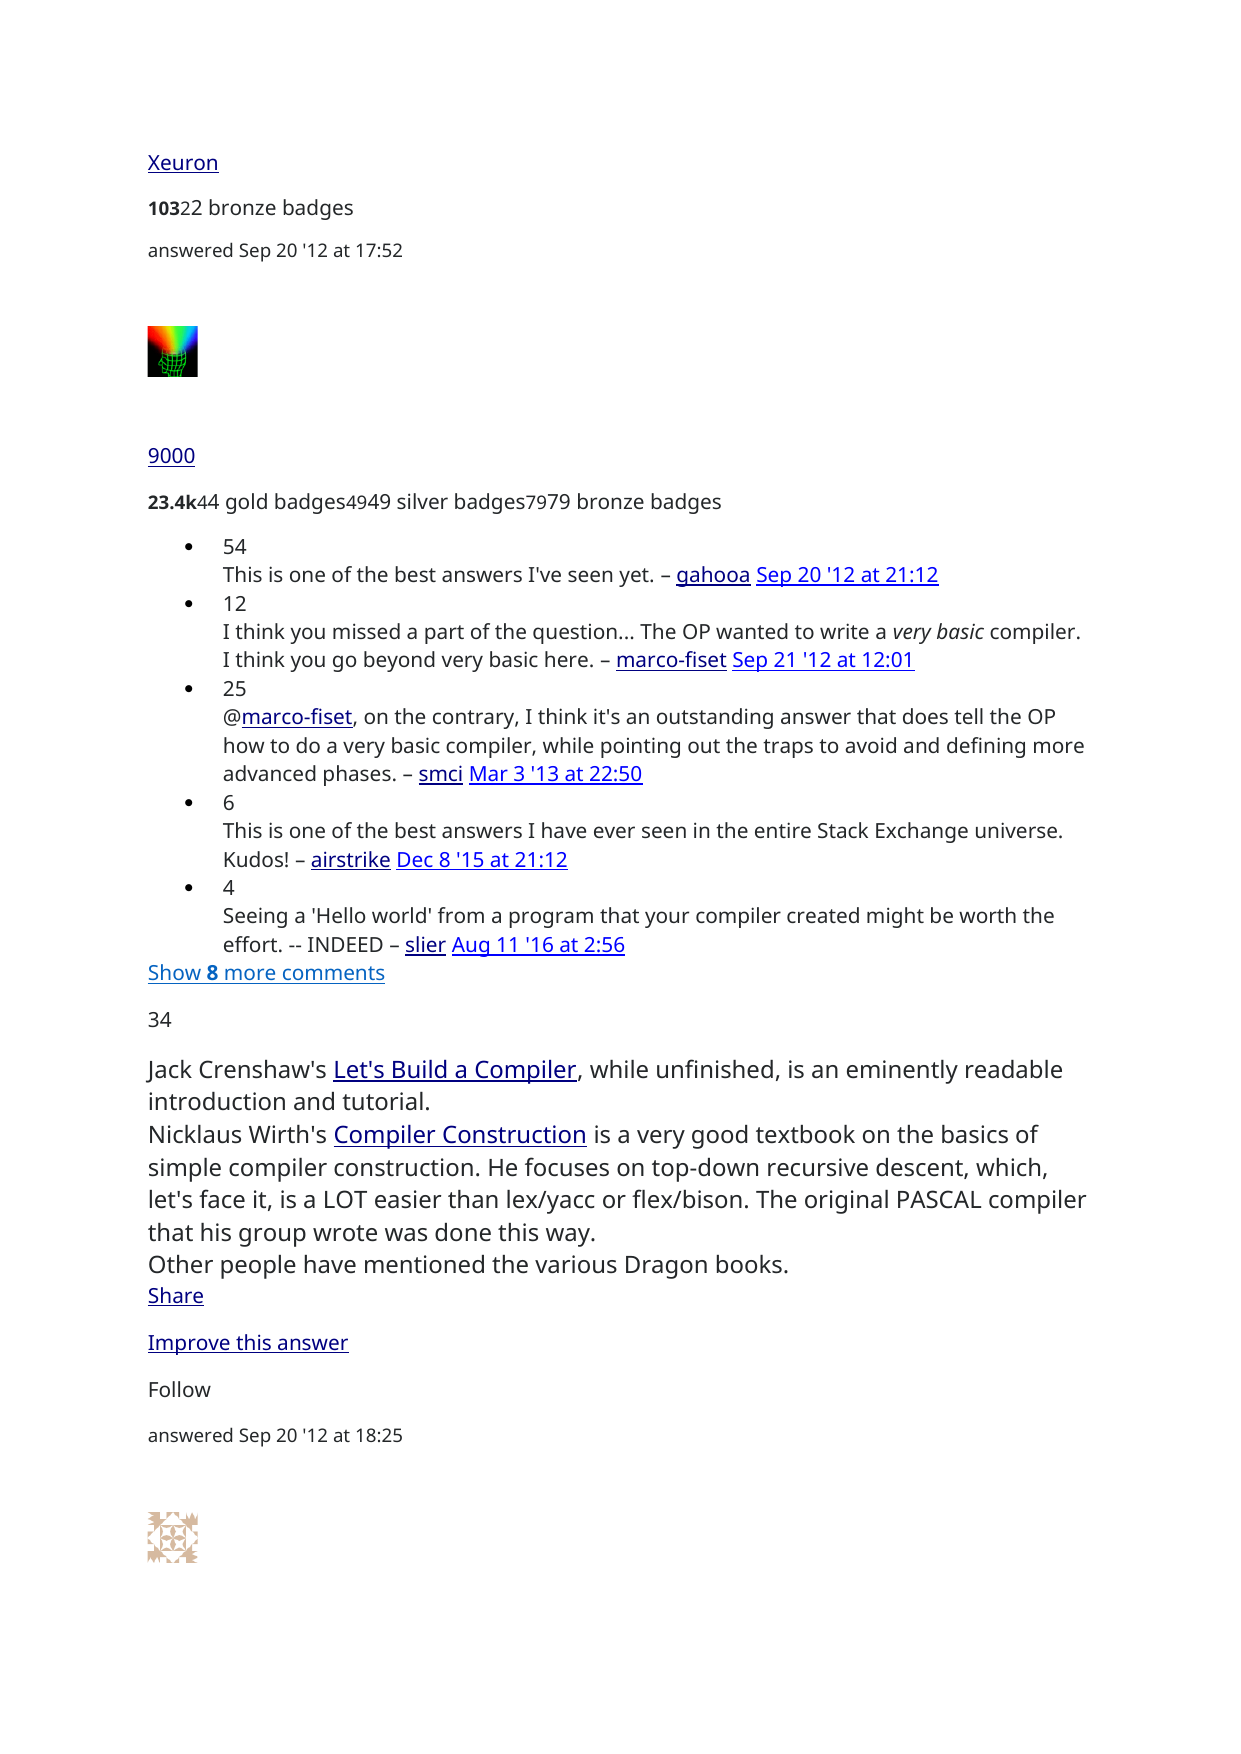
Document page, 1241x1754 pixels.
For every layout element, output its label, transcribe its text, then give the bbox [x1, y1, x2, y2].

text Show 8 more comments [148, 958, 1093, 987]
text 10322 bronze badges [148, 193, 1093, 221]
text Other people have mentioned the various Dragon books. [148, 1248, 1093, 1281]
text Nicklaus Wirth's Compiler Construction is a very good textbook on the basics of simple compiler construction. He focuses on top-down recursive descent, which, let's face it, is a LOT easier than lex/yacc or flex/bison. The original PASCAL compiler that his group wrote was done this way. [148, 1118, 1093, 1248]
text I think you missed a part of the question... The OP wanted to write a very basic compiler. I think you go beyond very basic here. – marco-fiset Sep 21 '12 at 12:01 [223, 617, 1093, 674]
text Improve this answer [148, 1328, 1093, 1356]
list 25 [185, 674, 1093, 702]
text Share [148, 1281, 1093, 1309]
text Follow [148, 1375, 1093, 1403]
text @marco-fiset, on the contrary, I think it's an outstanding answer that does tell the OP how to do a very basic compiler, while pointing out the traps to avoid and defining more advanced phases. – smci Mar 3 '13 at 22:50 [223, 702, 1093, 788]
text This is one of the best answers I have ever seen in the entire Stack Exchange universe. Kudos! – airstrike Dec 8 '15 at 21:12 [223, 816, 1093, 873]
text 34 [148, 1006, 1093, 1034]
text 23.4k44 gold badges4949 silver badges7979 bronze badges [148, 487, 1093, 515]
text answered Sep 20 '12 at 17:52 [148, 238, 1093, 263]
text answered Sep 20 '12 at 18:25 [148, 1422, 1093, 1448]
text This is one of the best answers I've seen yet. – gahooa Sep 20 '12 at 21:12 [223, 560, 1093, 589]
list 6 [185, 788, 1093, 816]
list 54 [185, 532, 1093, 560]
text 9000 [148, 442, 1093, 470]
list 12 [185, 589, 1093, 617]
text Xeuron [148, 148, 1093, 176]
list 4 [185, 873, 1093, 902]
text Seeing a 'Hello world' from a program that your compiler created might be worth the effort. -- INDEED – slier Aug 11 '16 at 2:56 [223, 902, 1093, 958]
text Jack Crenshaw's Let's Build a Compiler, while unfinished, is an eminently readable introduction and tutorial. [148, 1053, 1093, 1118]
